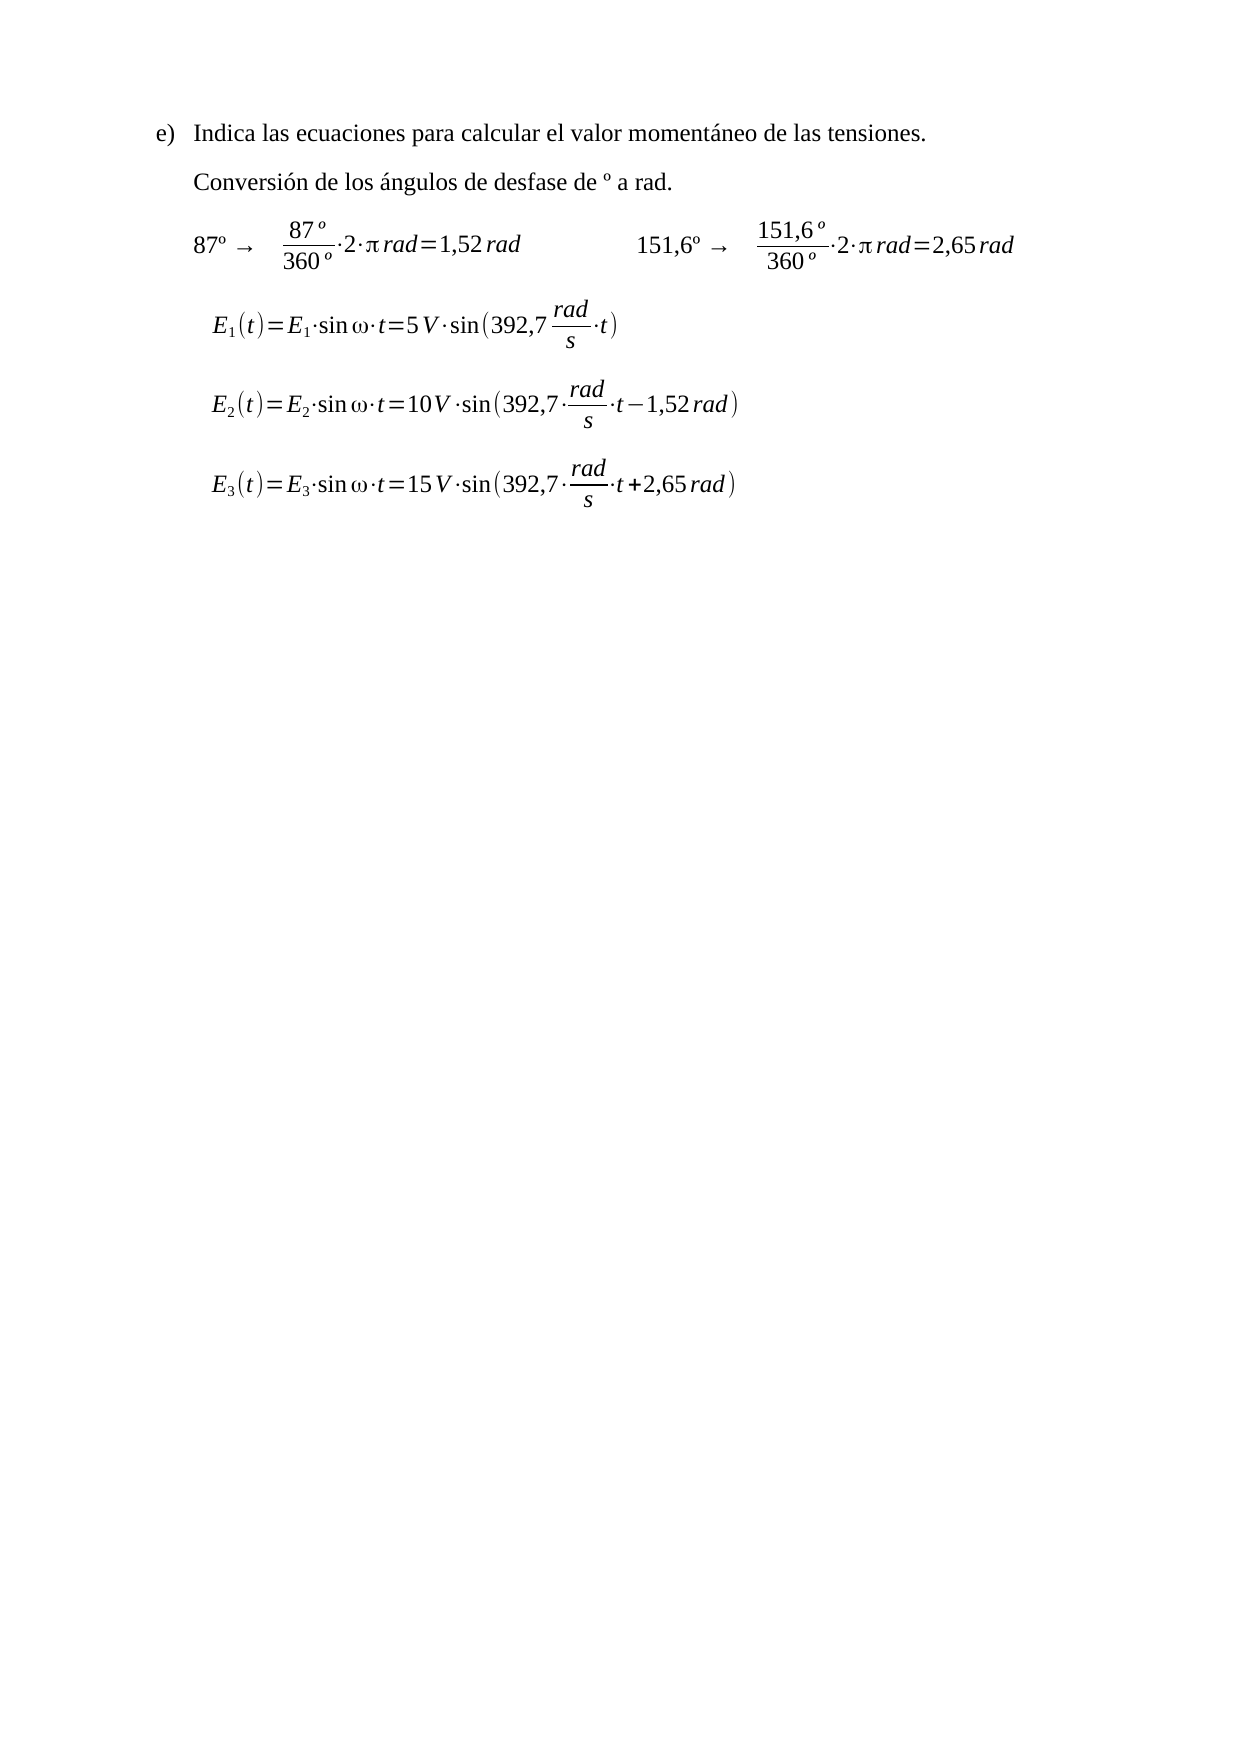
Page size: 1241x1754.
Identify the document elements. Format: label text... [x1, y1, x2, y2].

list Indica las ecuaciones para calcular el valor momentáneo de las tensiones. [156, 118, 1122, 147]
list Conversión de los ángulos de desfase de º a rad. [156, 167, 1122, 196]
list 87º → 151,6º → [156, 216, 1122, 275]
